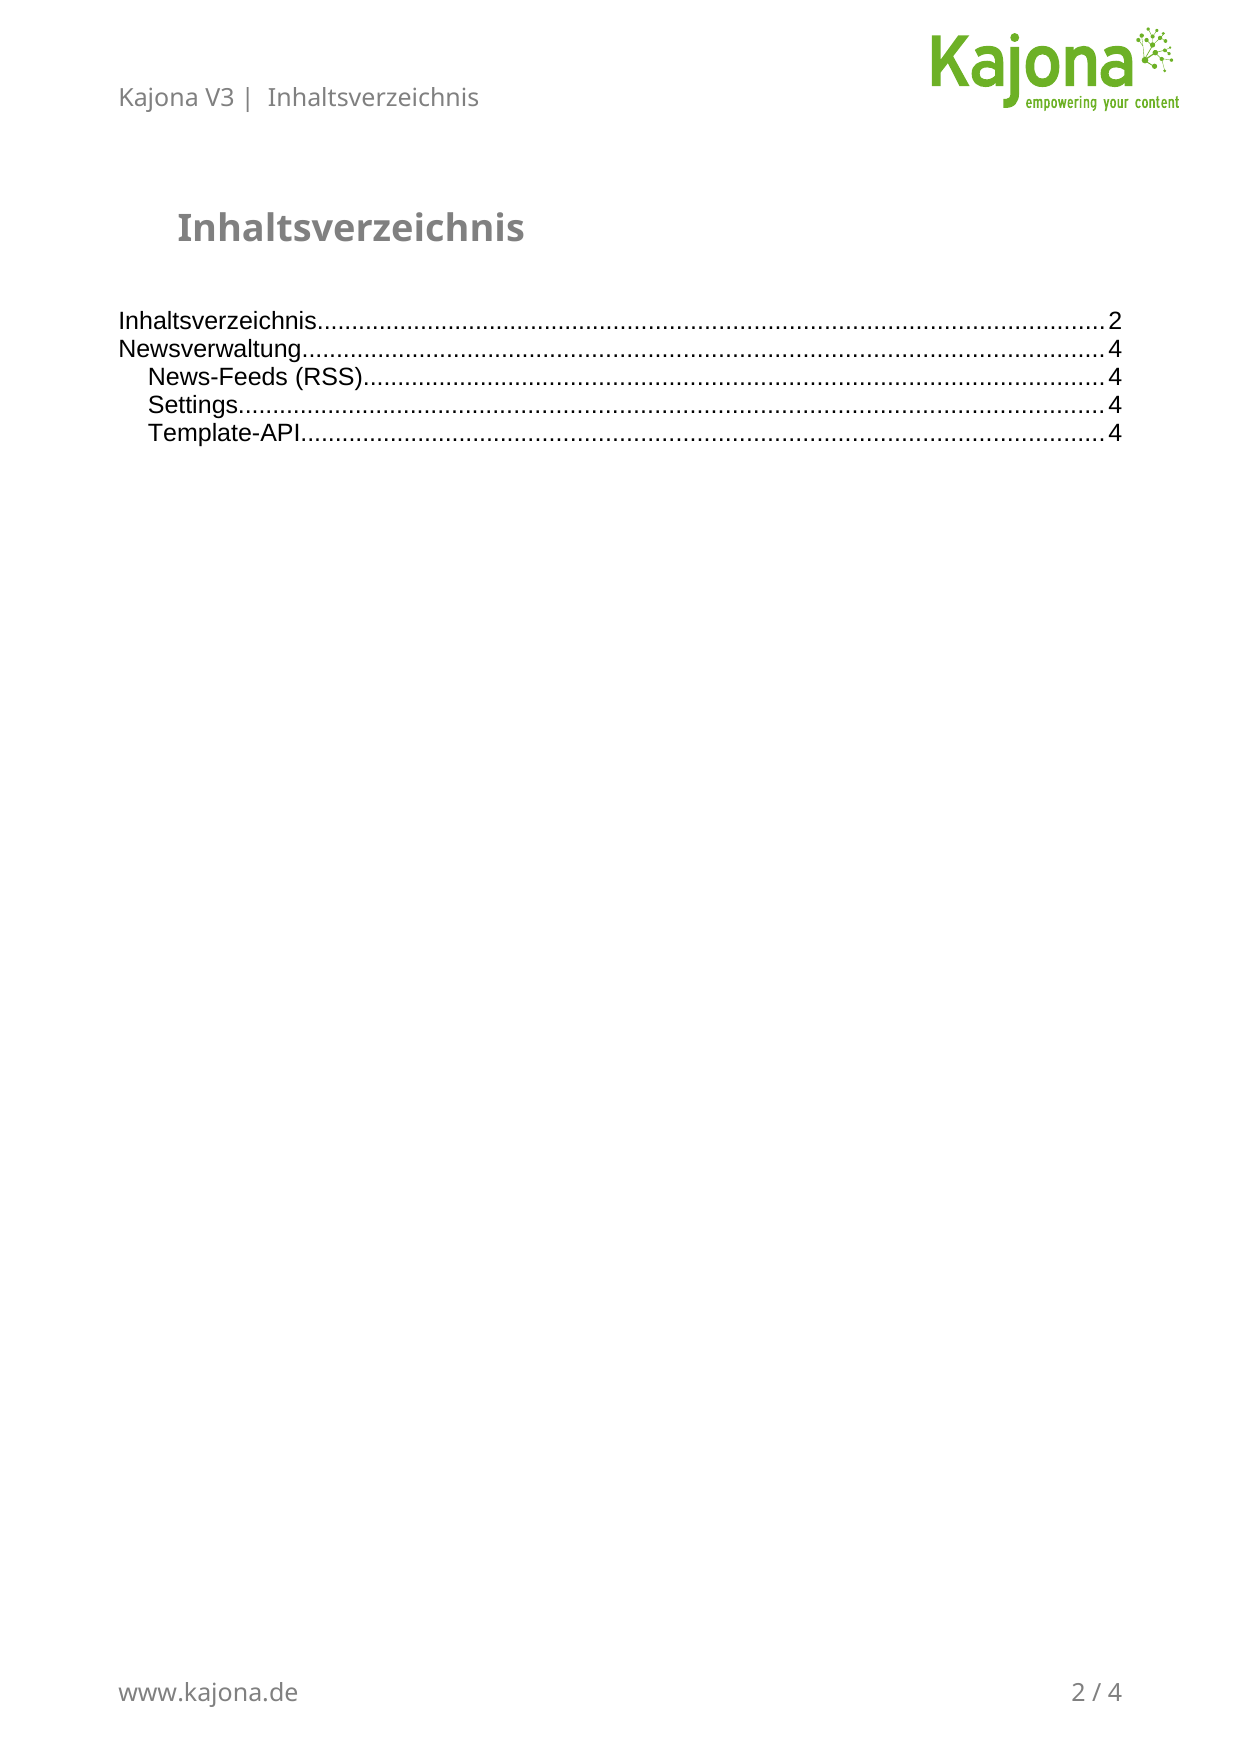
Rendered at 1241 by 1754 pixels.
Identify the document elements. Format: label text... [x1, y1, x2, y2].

subtitle Inhaltsverzeichnis [118, 201, 1122, 253]
text Settings 4 [148, 391, 1122, 418]
text Inhaltsverzeichnis 2 [118, 307, 1122, 335]
text Newsverwaltung 4 [118, 335, 1122, 363]
text Template-API 4 [148, 418, 1122, 446]
text News-Feeds (RSS) 4 [148, 363, 1122, 391]
